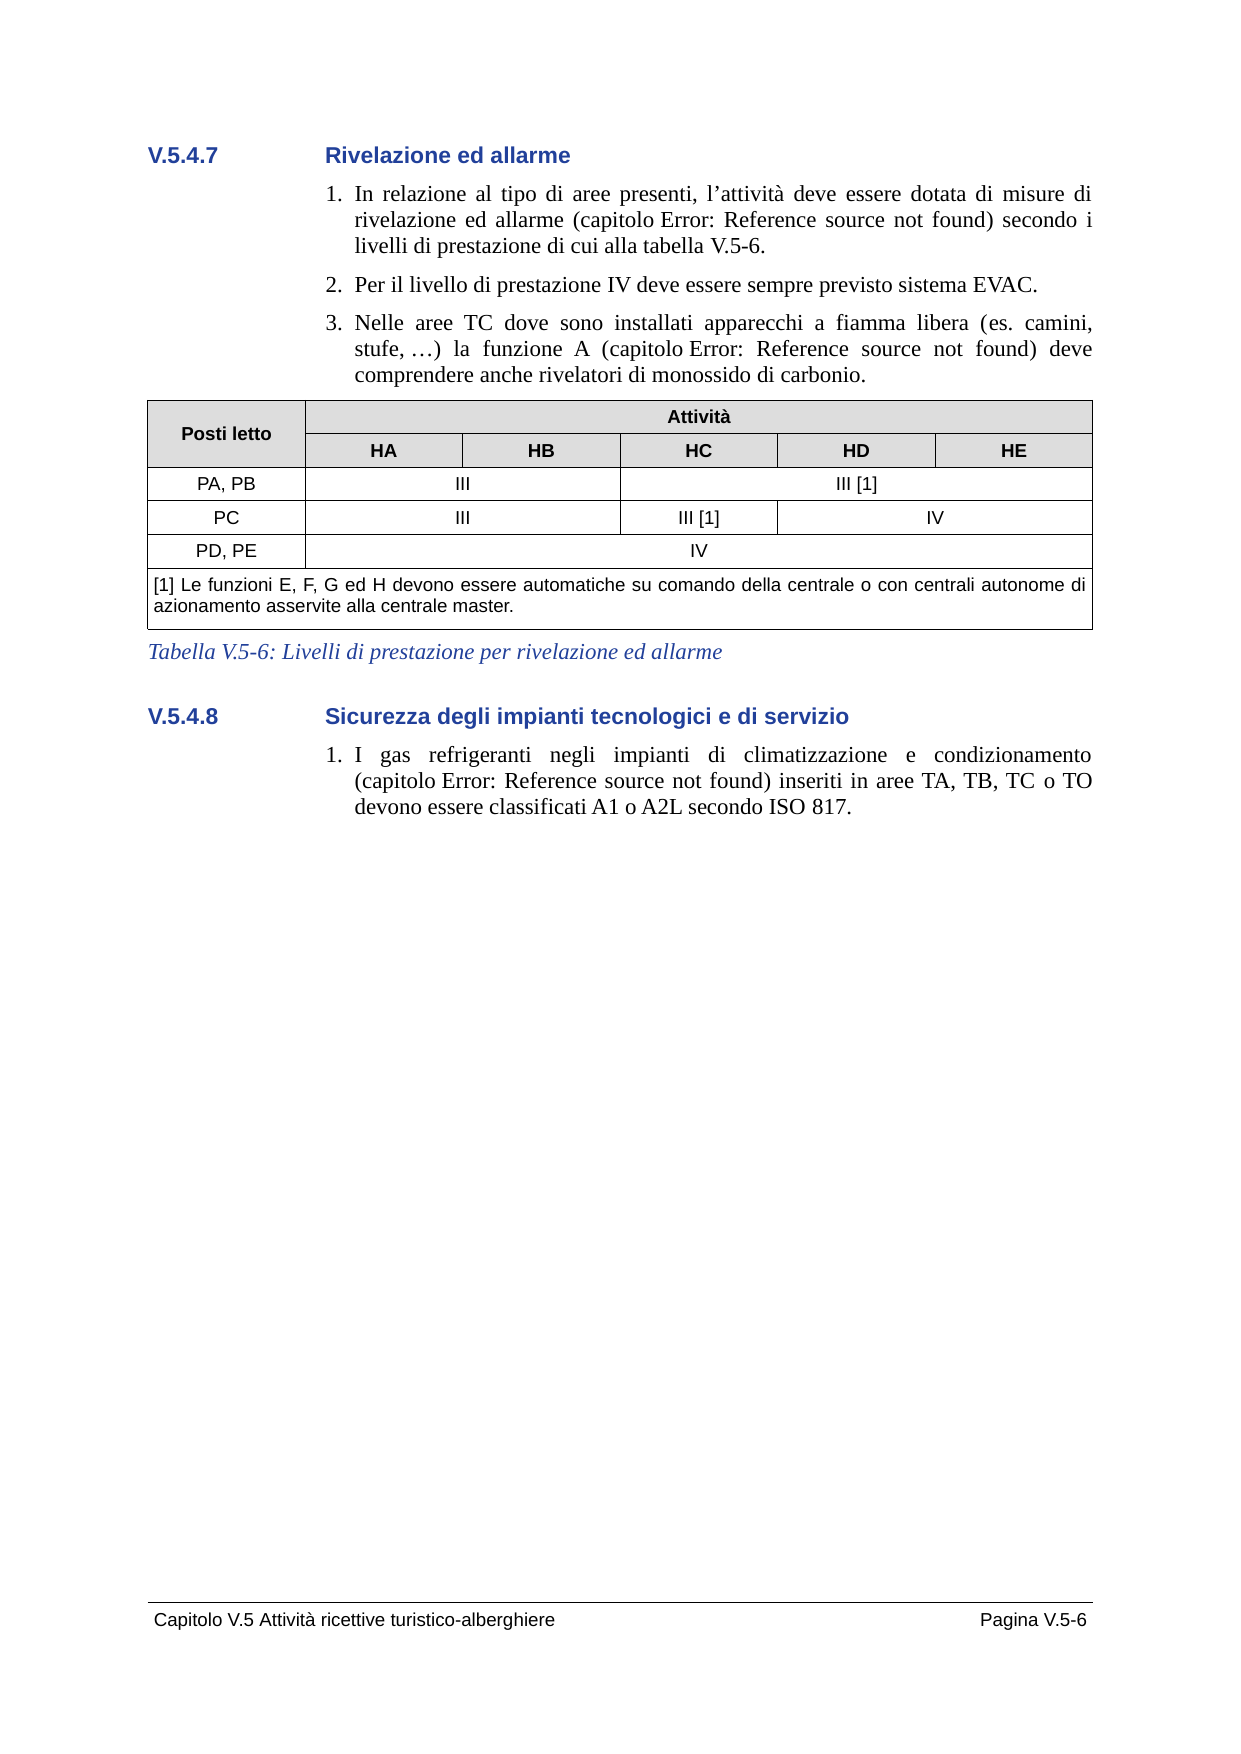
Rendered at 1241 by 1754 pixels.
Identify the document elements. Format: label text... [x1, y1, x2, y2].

table_header Attività [306, 401, 1092, 433]
table_cell III [1] [621, 468, 1092, 500]
table_cell [1] Le funzioni E, F, G ed H devono essere automatiche su comando della centrale o con centrali autonome di azionamento asservite alla centrale master. [148, 569, 1092, 628]
table_cell HB [463, 434, 620, 467]
list Per il livello di prestazione IV deve essere sempre previsto sistema EVAC. [342, 271, 1093, 297]
subtitle Sicurezza degli impianti tecnologici e di servizio [148, 703, 1093, 729]
table_cell IV [306, 535, 1092, 567]
table_cell HA [306, 434, 462, 467]
table_header Posti letto [148, 401, 305, 467]
table_cell III [1] [621, 501, 777, 534]
table_cell PD, PE [148, 535, 305, 567]
table_cell PA, PB [148, 468, 305, 500]
table_cell PC [148, 501, 305, 534]
table_cell IV [778, 501, 1092, 534]
subtitle Rivelazione ed allarme [148, 142, 1093, 168]
text Tabella V.5-6: Livelli di prestazione per rivelazione ed allarme [148, 638, 1093, 664]
table_cell III [306, 501, 620, 534]
list I gas refrigeranti negli impianti di climatizzazione e condizionamento (capitolo Error: Reference source not found) inseriti in aree TA, TB, TC o TO devono essere classificati A1 o A2L secondo ISO 817. [342, 741, 1093, 820]
table_cell III [306, 468, 620, 500]
list In relazione al tipo di aree presenti, l’attività deve essere dotata di misure di rivelazione ed allarme (capitolo Error: Reference source not found) secondo i livelli di prestazione di cui alla tabella V.5-6. [342, 180, 1093, 259]
table_cell HC [621, 434, 777, 467]
list Nelle aree TC dove sono installati apparecchi a fiamma libera (es. camini, stufe, …) la funzione A (capitolo Error: Reference source not found) deve comprendere anche rivelatori di monossido di carbonio. [342, 309, 1093, 388]
table_cell HD [778, 434, 935, 467]
table_cell HE [936, 434, 1092, 467]
